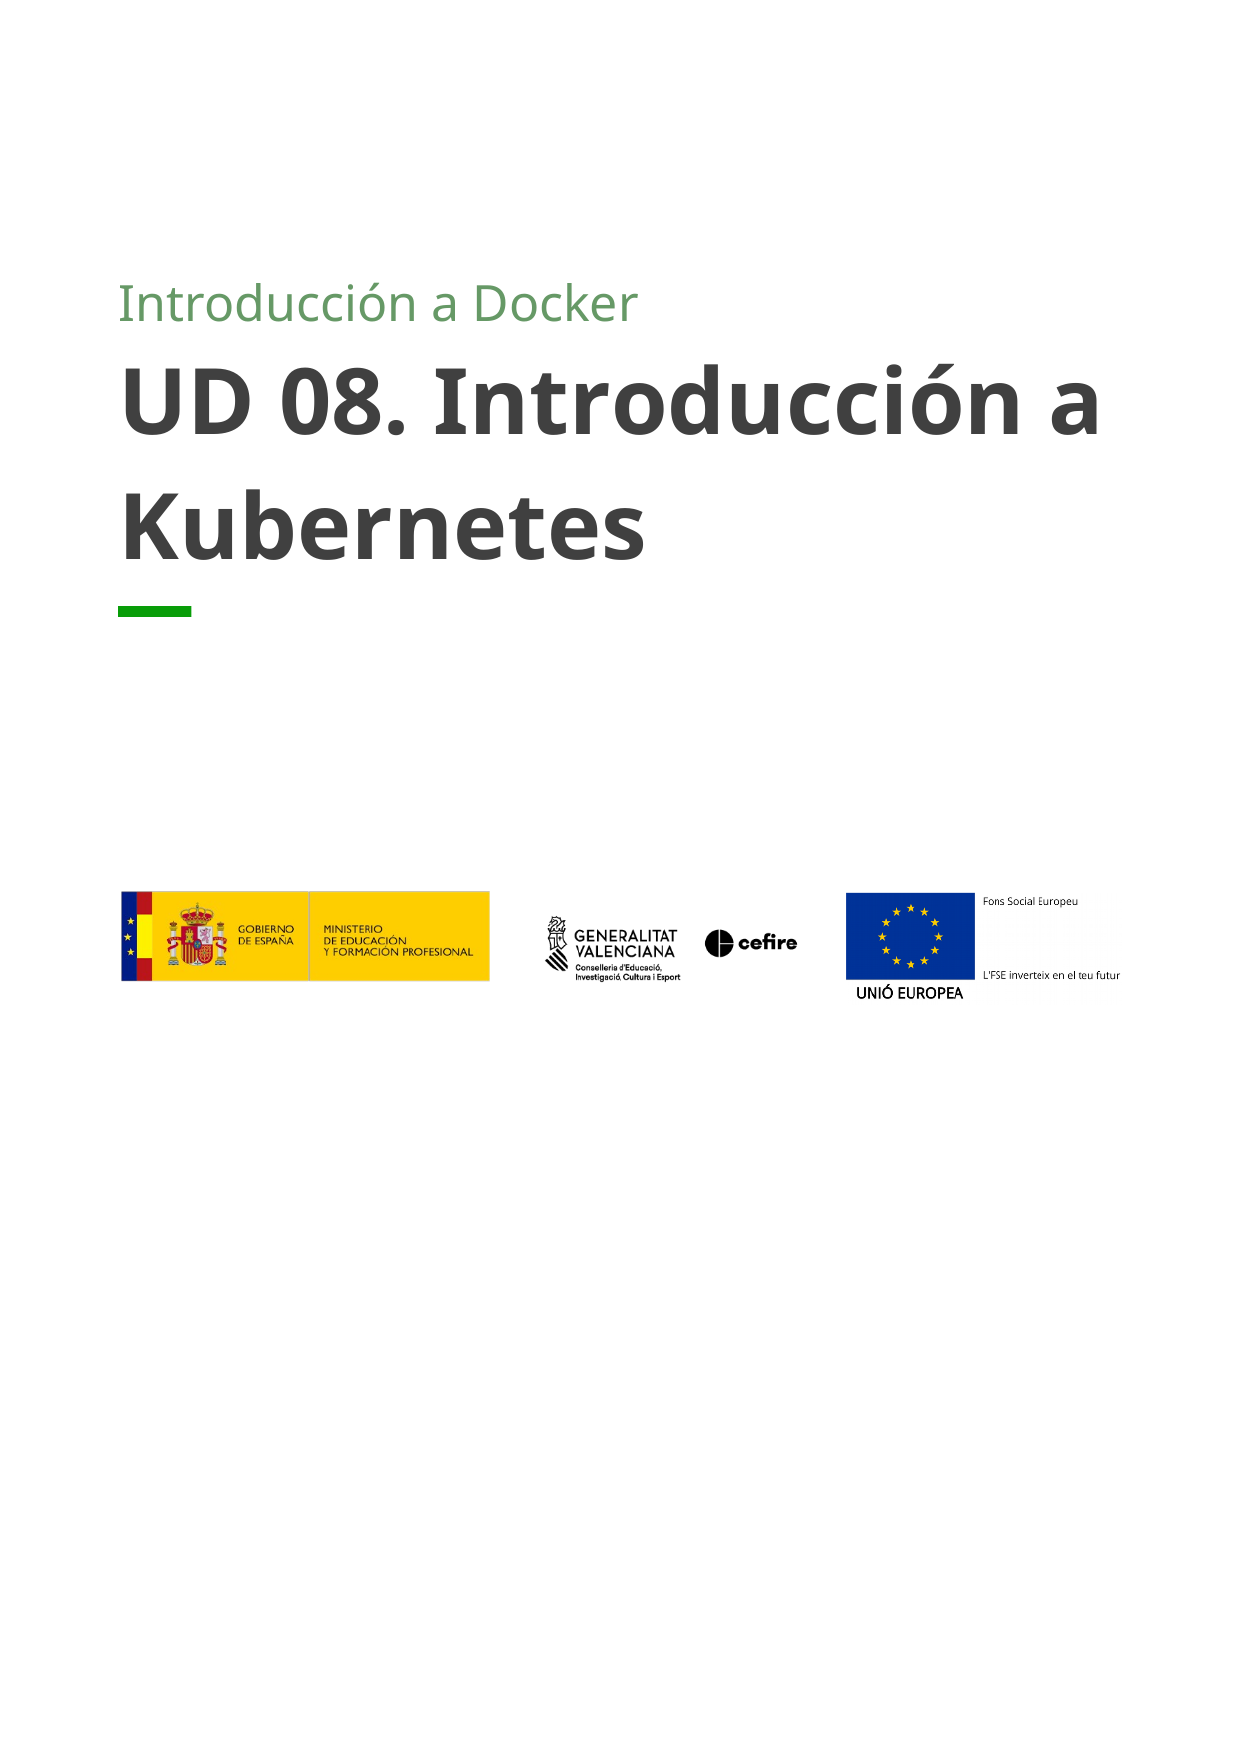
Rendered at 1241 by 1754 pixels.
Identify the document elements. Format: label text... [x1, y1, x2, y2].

title Introducción a Docker UD 08. Introducción a Kubernetes [118, 268, 1122, 586]
picture [118, 606, 192, 617]
picture [118, 885, 1123, 1005]
